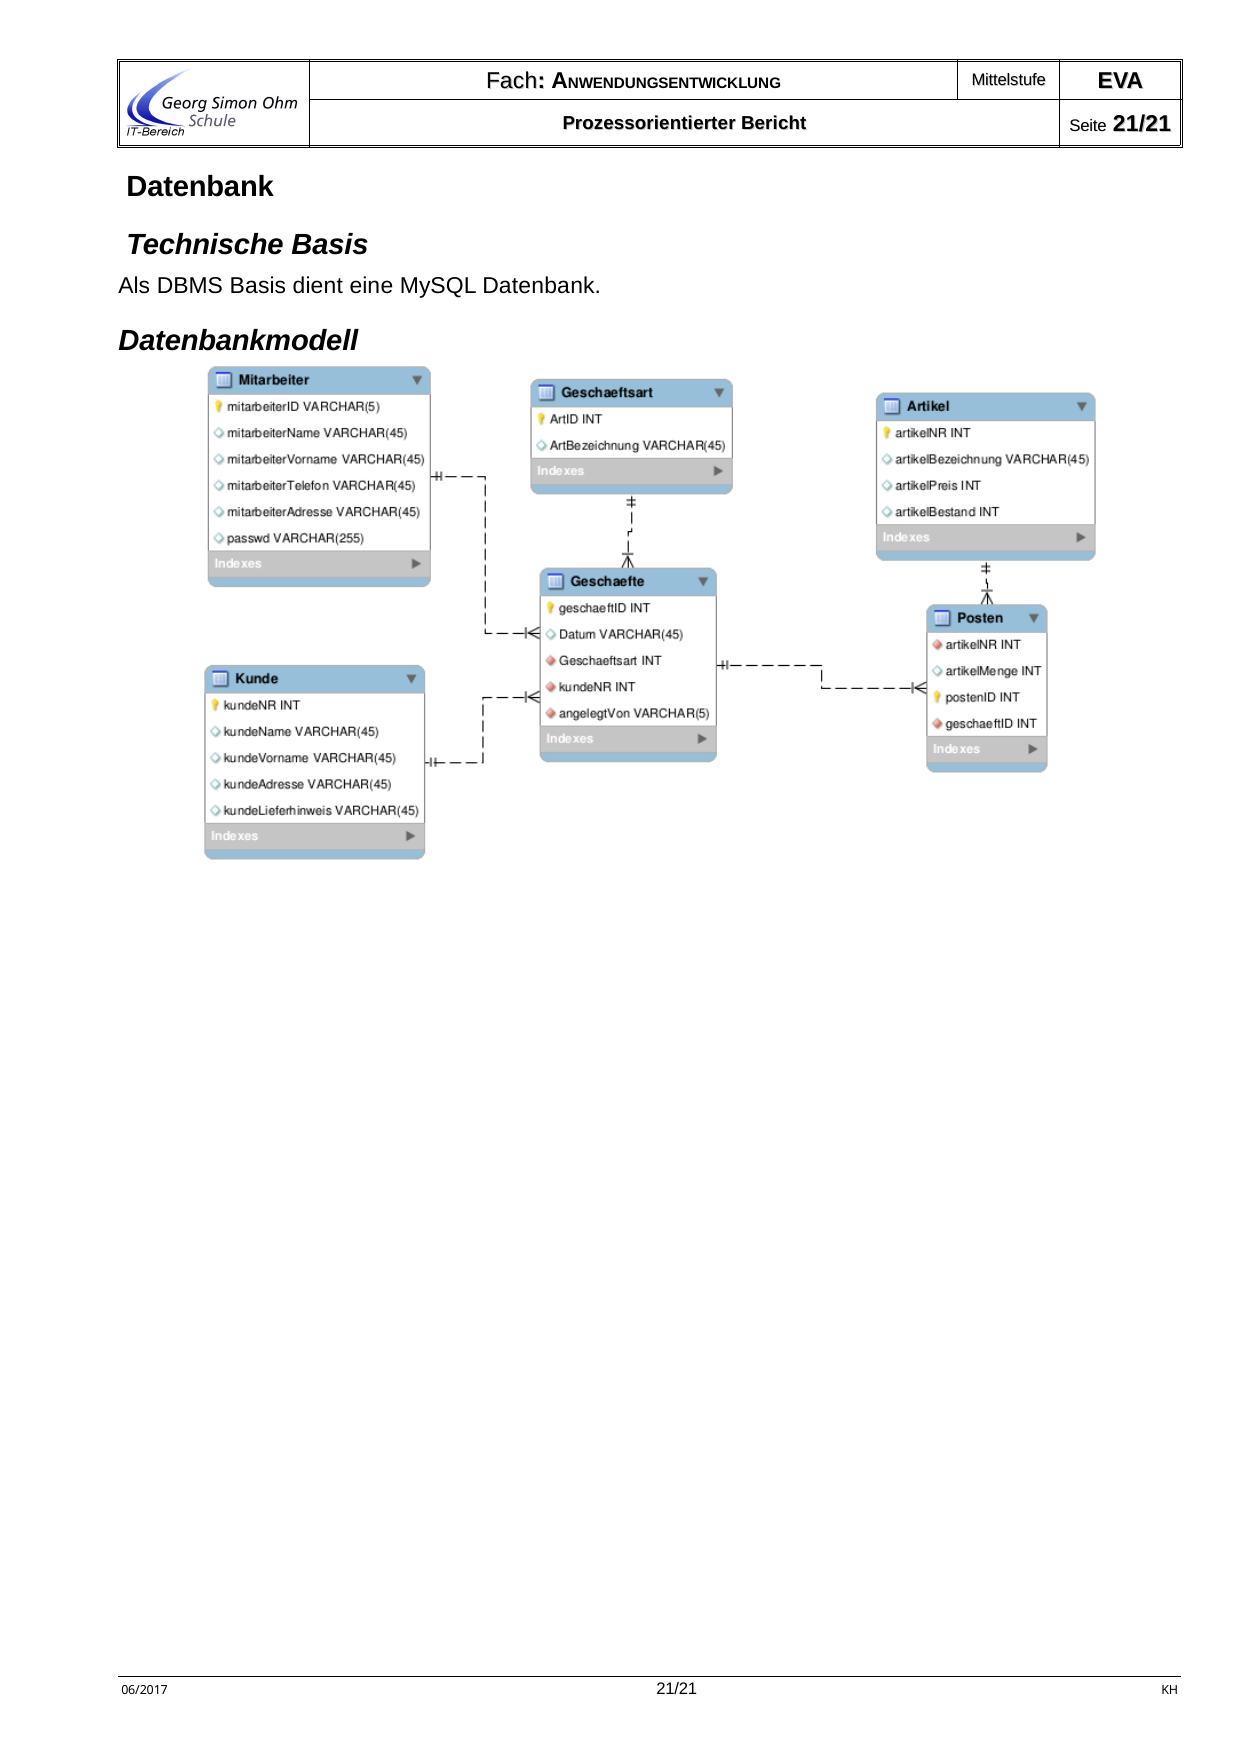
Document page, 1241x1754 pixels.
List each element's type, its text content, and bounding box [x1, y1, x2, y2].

subtitle Datenbankmodell [118, 324, 1181, 356]
subtitle Technische Basis [118, 228, 1181, 260]
picture [125, 67, 303, 140]
subtitle Datenbank [118, 170, 1181, 203]
picture [193, 356, 1106, 871]
text Als DBMS Basis dient eine MySQL Datenbank. [118, 273, 1181, 299]
